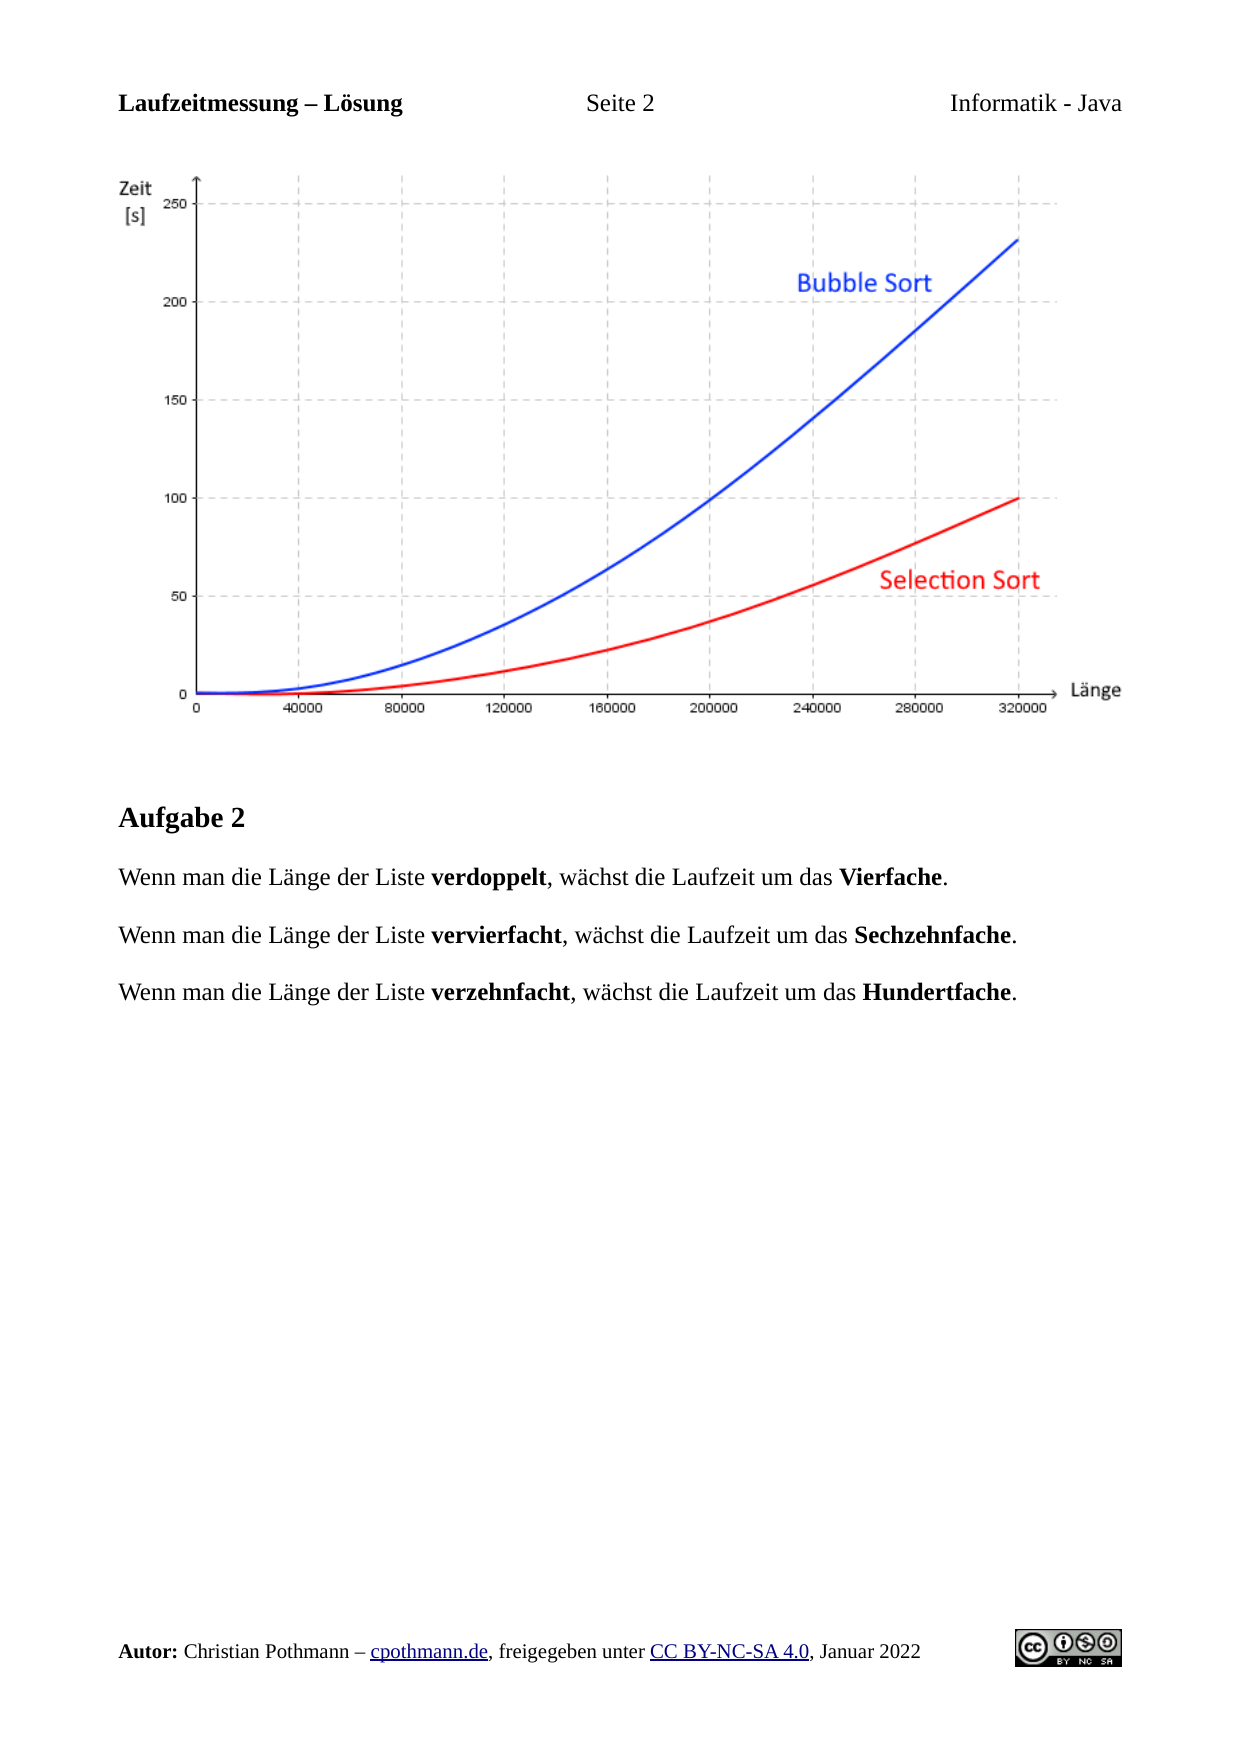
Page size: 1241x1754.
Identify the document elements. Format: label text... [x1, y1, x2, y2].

text Wenn man die Länge der Liste vervierfacht, wächst die Laufzeit um das Sechzehnfache. [118, 920, 1122, 948]
text Wenn man die Länge der Liste verdoppelt, wächst die Laufzeit um das Vierfache. [118, 862, 1122, 891]
text Aufgabe 2 [118, 800, 1122, 833]
text Autor: Christian Pothmann – cpothmann.de, freigegeben unter CC BY-NC-SA 4.0, Januar 2022 [118, 1638, 1015, 1663]
text Wenn man die Länge der Liste verzehnfacht, wächst die Laufzeit um das Hundertfache. [118, 977, 1122, 1006]
picture [1015, 1629, 1122, 1667]
picture [118, 175, 1123, 714]
